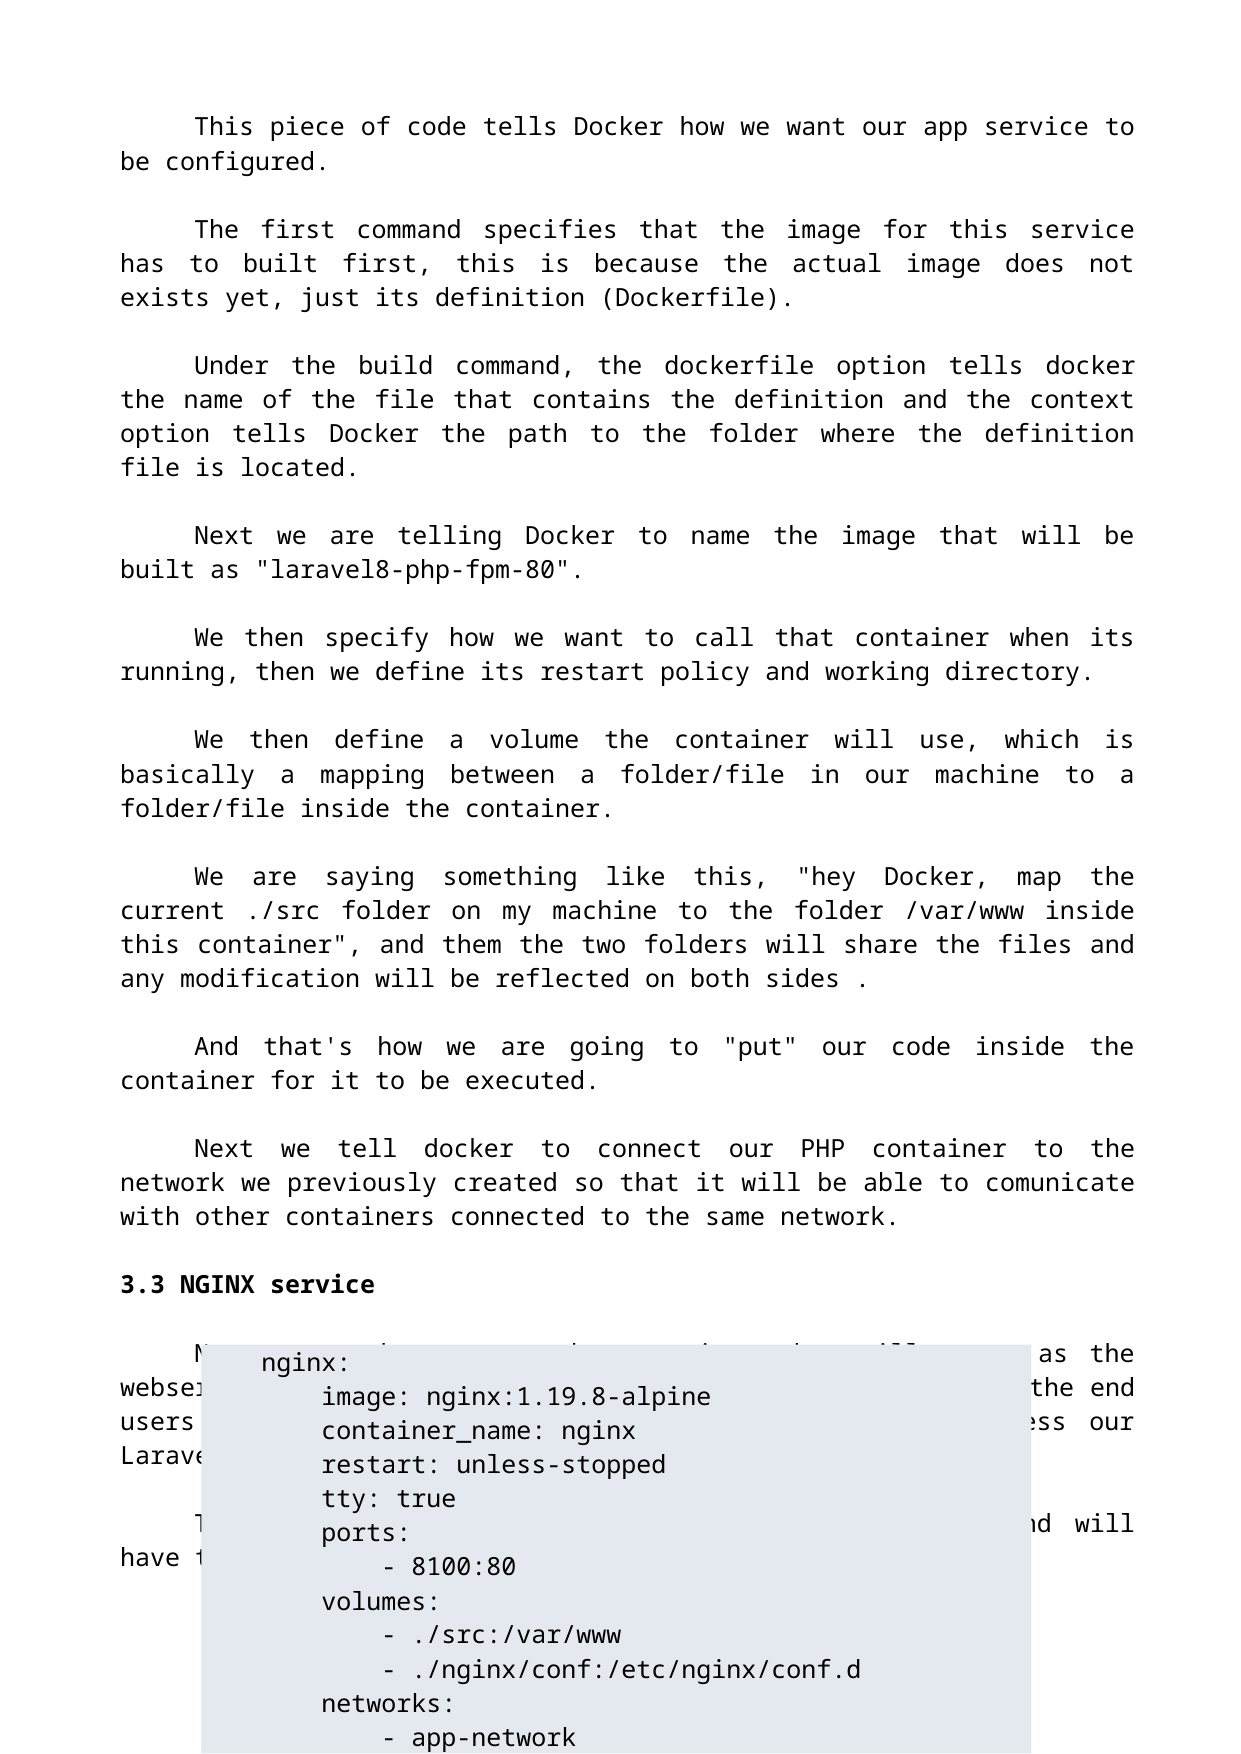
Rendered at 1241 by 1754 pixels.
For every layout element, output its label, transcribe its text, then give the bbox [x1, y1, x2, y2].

text This piece of code tells Docker how we want our app service to be configured. [120, 109, 1136, 177]
text We are saying something like this, "hey Docker, map the current ./src folder on my machine to the folder /var/www inside this container", and them the two folders will share the files and any modification will be reflected on both sides . [120, 858, 1136, 995]
text Under the build command, the dockerfile option tells docker the name of the file that contains the definition and the context option tells Docker the path to the folder where the definition file is located. [120, 347, 1136, 484]
text 3.3 NGINX service [120, 1267, 1136, 1301]
text Next we need to setup the container that will serve as the webserver itself, which will receive the HTTP requests from the end users and send them to the PHP container that will process our Laravel code. [120, 1335, 1136, 1472]
text Next we are telling Docker to name the image that will be built as "laravel8-php-fpm-80". [120, 518, 1136, 586]
text We then define a volume the container will use, which is basically a mapping between a folder/file in our machine to a folder/file inside the container. [120, 722, 1136, 824]
text And that's how we are going to "put" our code inside the container for it to be executed. [120, 1029, 1136, 1097]
text This container will be a standard NGINX container and will have the following set of configurations. [1032, 1506, 1136, 1574]
text This container will be a standard NGINX container and will have the following set of configurations. [120, 1506, 201, 1574]
text The first command specifies that the image for this service has to built first, this is because the actual image does not exists yet, just its definition (Dockerfile). [120, 211, 1136, 313]
text We then specify how we want to call that container when its running, then we define its restart policy and working directory. [120, 620, 1136, 688]
text Next we tell docker to connect our PHP container to the network we previously created so that it will be able to comunicate with other containers connected to the same network. [120, 1131, 1136, 1233]
